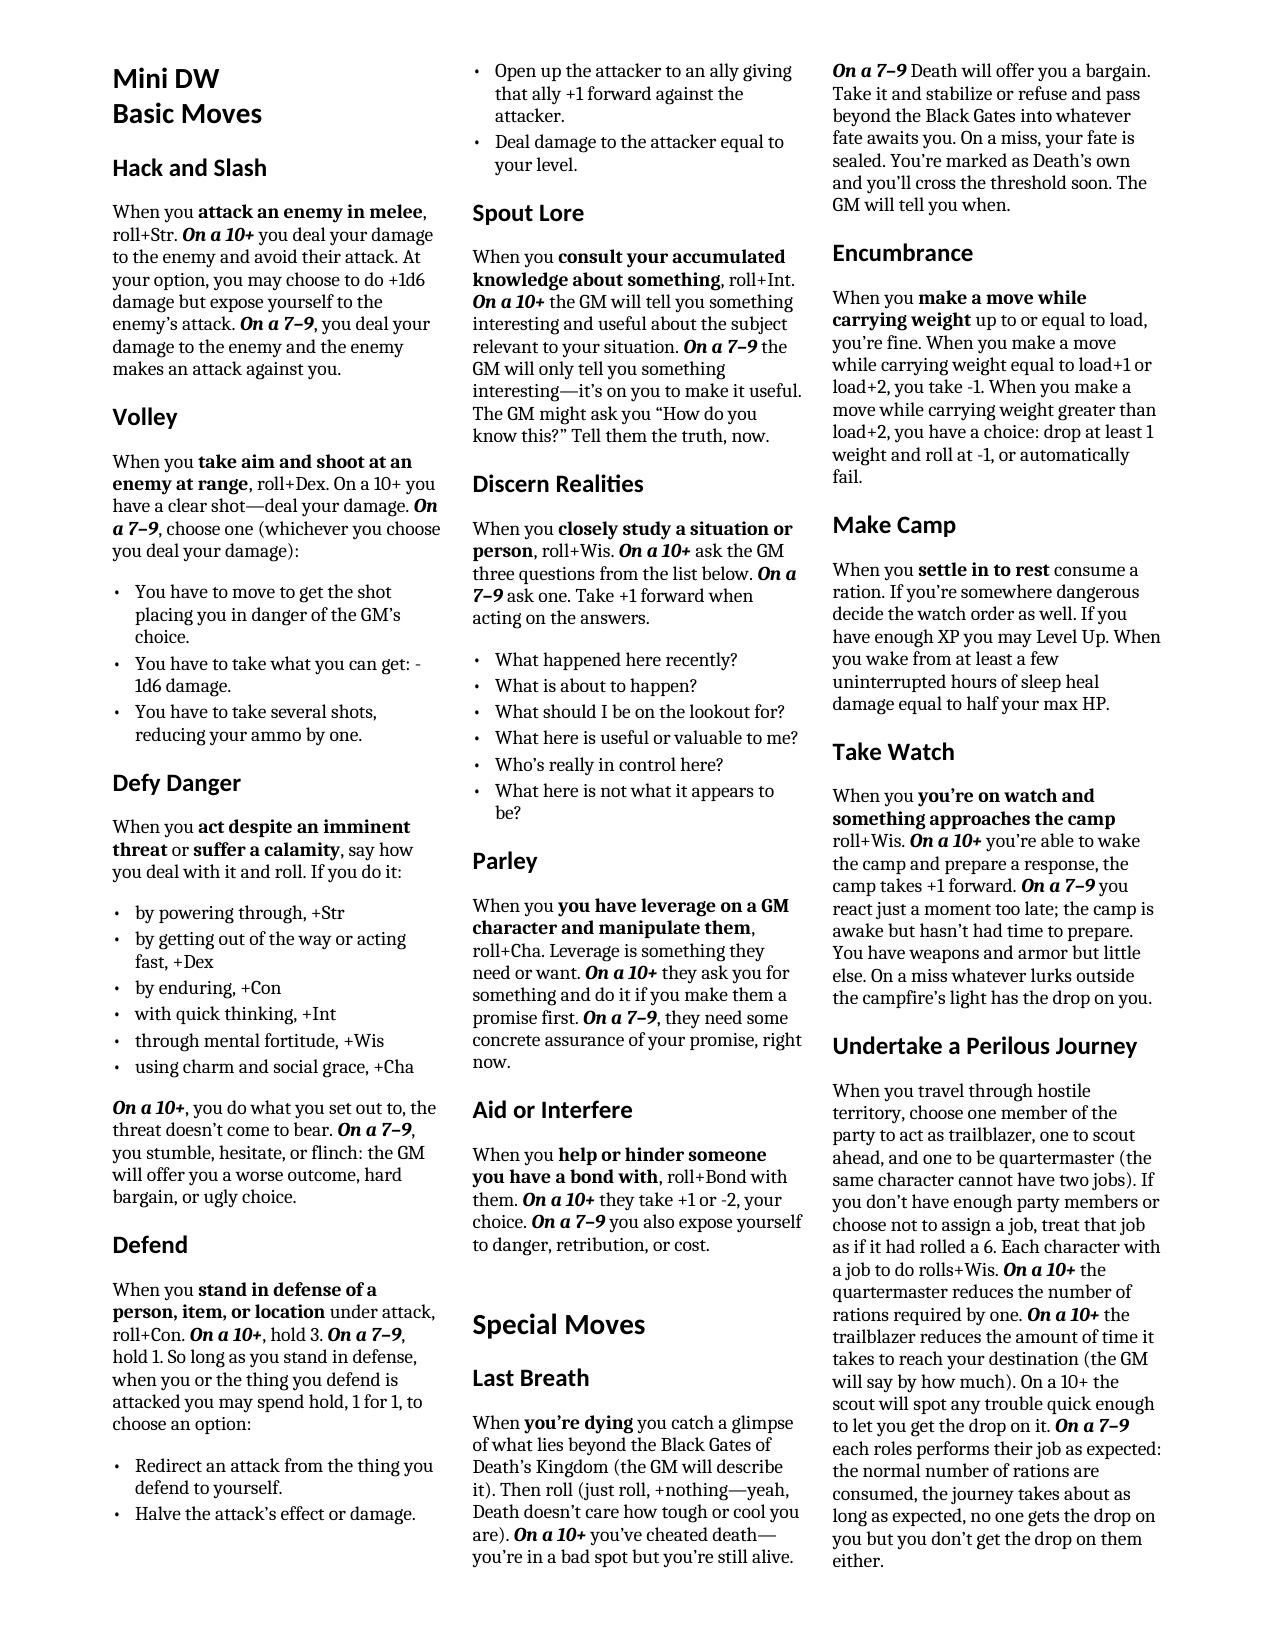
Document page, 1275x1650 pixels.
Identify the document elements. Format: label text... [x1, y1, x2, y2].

subtitle Make Camp [832, 509, 1162, 540]
text When you travel through hostile territory, choose one member of the party to act as trailblazer, one to scout ahead, and one to be quartermaster (the same character cannot have two jobs). If you don’t have enough party members or choose not to assign a job, treat that job as if it had rolled a 6. Each character with a job to do rolls+Wis. On a 10+ the quartermaster reduces the number of rations required by one. On a 10+ the trailblazer reduces the amount of time it takes to reach your destination (the GM will say by how much). On a 10+ the scout will spot any trouble quick enough to let you get the drop on it. On a 7–9 each roles performs their job as expected: the normal number of rations are consumed, the journey takes about as long as expected, no one gets the drop on you but you don’t get the drop on them either. [832, 1079, 1162, 1572]
list with quick thinking, +Int [112, 1003, 442, 1026]
list Deal damage to the attacker equal to your level. [472, 131, 802, 176]
subtitle Aid or Interfere [472, 1095, 802, 1125]
text When you you have leverage on a GM character and manipulate them, roll+Cha. Leverage is something they need or want. On a 10+ they ask you for something and do it if you make them a promise first. On a 7–9, they need some concrete assurance of your promise, right now. [472, 895, 802, 1074]
list Halve the attack’s effect or damage. [112, 1503, 442, 1526]
subtitle Special Moves [472, 1306, 802, 1342]
text On a 10+, you do what you set out to, the threat doesn’t come to bear. On a 7–9, you stumble, hesitate, or flinch: the GM will offer you a worse outcome, hard bargain, or ugly choice. [112, 1097, 442, 1209]
text When you you’re on watch and something approaches the camp roll+Wis. On a 10+ you’re able to wake the camp and prepare a response, the camp takes +1 forward. On a 7–9 you react just a moment too late; the camp is awake but hasn’t had time to prepare. You have weapons and armor but little else. On a miss whatever lurks outside the campfire’s light has the drop on you. [832, 785, 1162, 1009]
list Redirect an attack from the thing you defend to yourself. [112, 1454, 442, 1499]
text On a 7–9 Death will offer you a bargain. Take it and stabilize or refuse and pass beyond the Black Gates into whatever fate awaits you. On a miss, your fate is sealed. You’re marked as Death’s own and you’ll cross the threshold soon. The GM will tell you when. [832, 60, 1162, 217]
list Who’s really in control here? [472, 753, 802, 776]
text When you attack an enemy in melee, roll+Str. On a 10+ you deal your damage to the enemy and avoid their attack. At your option, you may choose to do +1d6 damage but expose yourself to the enemy’s attack. On a 7–9, you deal your damage to the enemy and the enemy makes an attack against you. [112, 201, 442, 381]
list What here is not what it appears to be? [472, 780, 802, 824]
text When you make a move while carrying weight up to or equal to load, you’re fine. When you make a move while carrying weight equal to load+1 or load+2, you take -1. When you make a move while carrying weight greater than load+2, you have a choice: drop at least 1 weight and roll at -1, or automatically fail. [832, 287, 1162, 488]
list What should I be on the lookout for? [472, 701, 802, 723]
subtitle Undertake a Perilous Journey [832, 1030, 1162, 1061]
subtitle Take Watch [832, 736, 1162, 767]
subtitle Volley [112, 401, 442, 432]
list What here is useful or valuable to me? [472, 727, 802, 750]
list You have to take several shots, reducing your ammo by one. [112, 701, 442, 746]
subtitle Defy Danger [112, 767, 442, 797]
text When you settle in to rest consume a ration. If you’re somewhere dangerous decide the watch order as well. If you have enough XP you may Level Up. When you wake from at least a few uninterrupted hours of sleep heal damage equal to half your max HP. [832, 558, 1162, 715]
text When you’re dying you catch a glimpse of what lies beyond the Black Gates of Death’s Kingdom (the GM will describe it). Then roll (just roll, +nothing—yeah, Death doesn’t care how tough or cool you are). On a 10+ you’ve cheated death—you’re in a bad spot but you’re still alive. [472, 1412, 802, 1568]
subtitle Defend [112, 1230, 442, 1260]
text When you stand in defense of a person, item, or location under attack, roll+Con. On a 10+, hold 3. On a 7–9, hold 1. So long as you stand in defense, when you or the thing you defend is attacked you may spend hold, 1 for 1, to choose an option: [112, 1279, 442, 1436]
subtitle Discern Realities [472, 468, 802, 499]
subtitle Mini DW Basic Moves [112, 60, 442, 131]
list by getting out of the way or acting fast, +Dex [112, 928, 442, 973]
list using charm and social grace, +Cha [112, 1056, 442, 1078]
text When you act despite an imminent threat or suffer a calamity, say how you deal with it and roll. If you do it: [112, 816, 442, 883]
list What happened here recently? [472, 648, 802, 671]
list Open up the attacker to an ally giving that ally +1 forward against the attacker. [472, 60, 802, 127]
text When you consult your accumulated knowledge about something, roll+Int. On a 10+ the GM will tell you something interesting and useful about the subject relevant to your situation. On a 7–9 the GM will only tell you something interesting—it’s on you to make it useful. The GM might ask you “How do you know this?” Tell them the truth, now. [472, 246, 802, 448]
list You have to move to get the shot placing you in danger of the GM’s choice. [112, 581, 442, 649]
subtitle Last Breath [472, 1362, 802, 1393]
subtitle Encumbrance [832, 238, 1162, 268]
list by enduring, +Con [112, 977, 442, 999]
subtitle Spout Lore [472, 197, 802, 227]
list through mental fortitude, +Wis [112, 1029, 442, 1052]
subtitle Hack and Slash [112, 152, 442, 183]
text When you take aim and shoot at an enemy at range, roll+Dex. On a 10+ you have a clear shot—deal your damage. On a 7–9, choose one (whichever you choose you deal your damage): [112, 451, 442, 563]
text When you closely study a situation or person, roll+Wis. On a 10+ ask the GM three questions from the list below. On a 7–9 ask one. Take +1 forward when acting on the answers. [472, 518, 802, 630]
list What is about to happen? [472, 675, 802, 697]
text When you help or hinder someone you have a bond with, roll+Bond with them. On a 10+ they take +1 or -2, your choice. On a 7–9 you also expose yourself to danger, retribution, or cost. [472, 1144, 802, 1256]
list by powering through, +Str [112, 902, 442, 924]
subtitle Parley [472, 845, 802, 876]
list You have to take what you can get: -1d6 damage. [112, 652, 442, 697]
